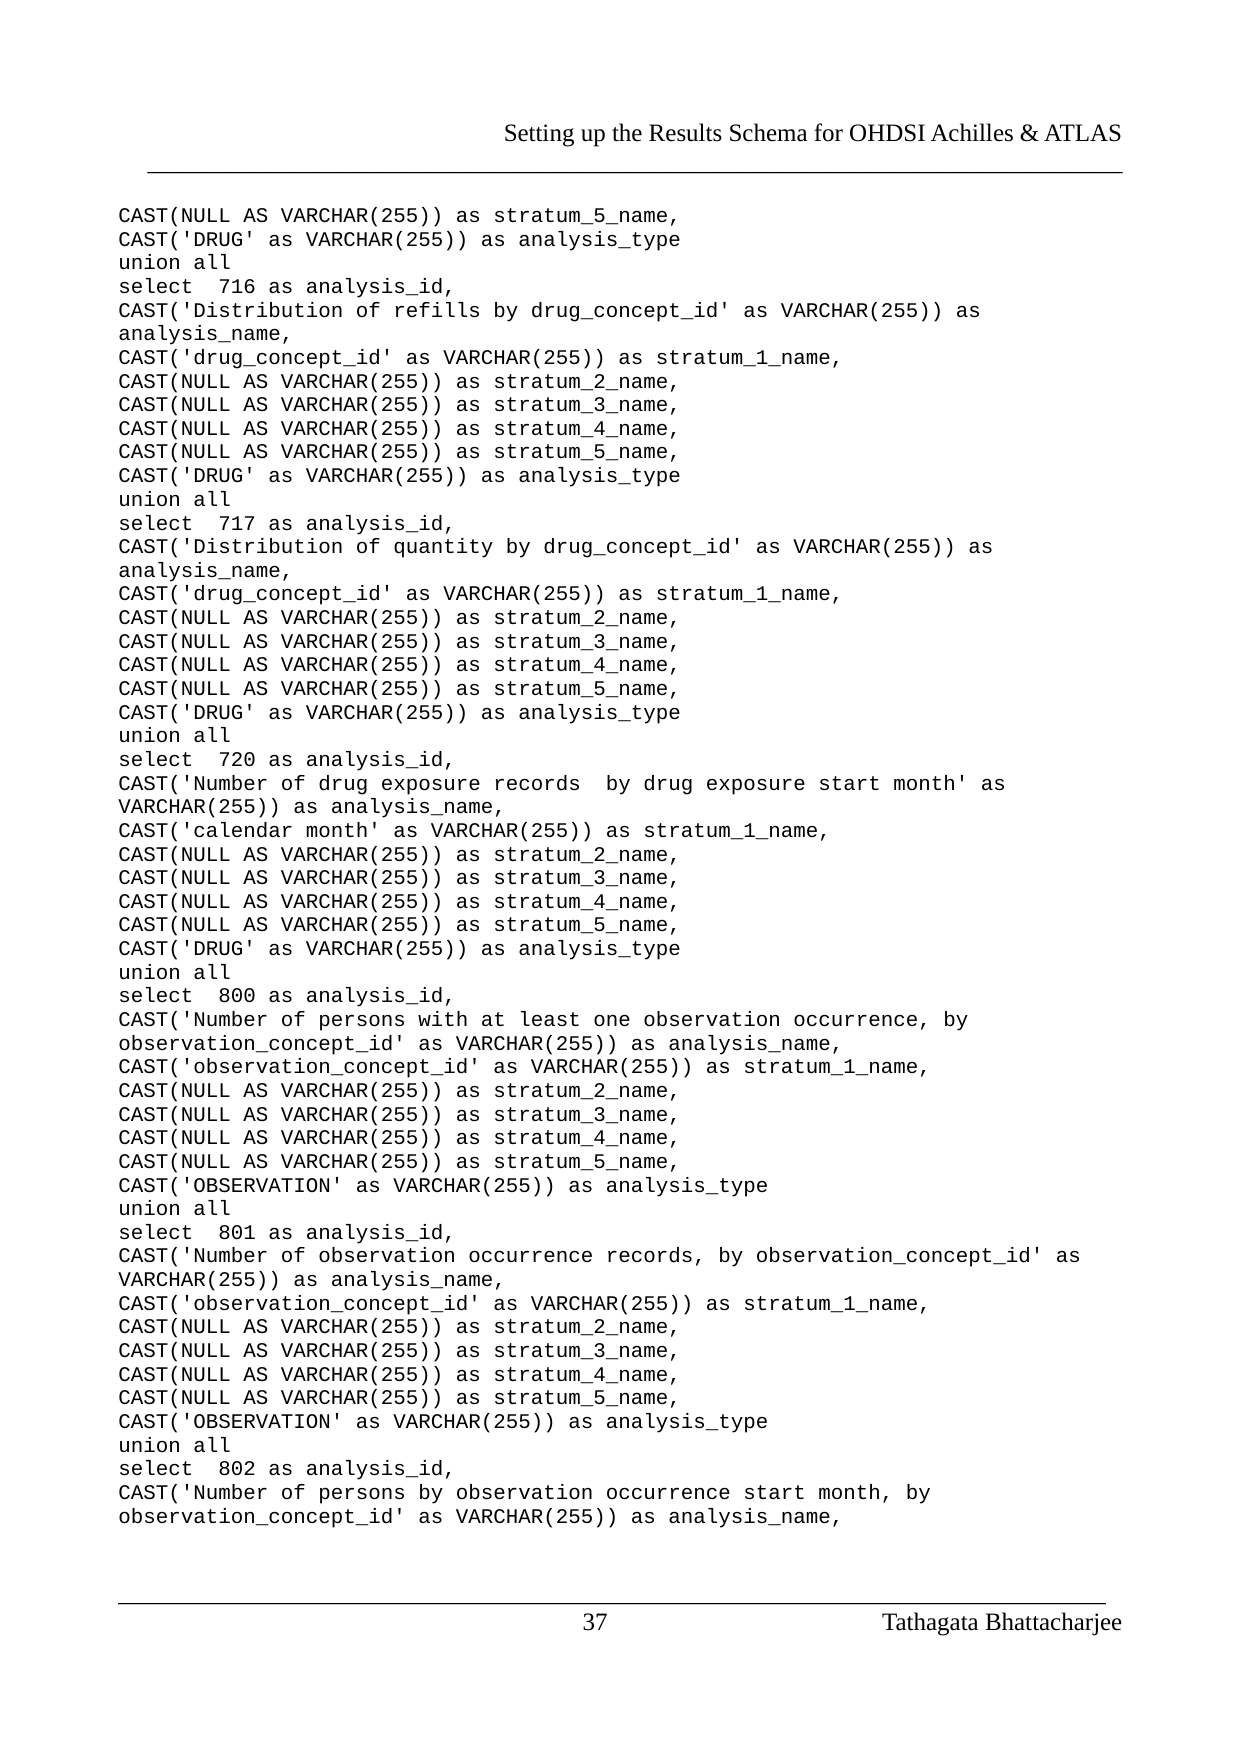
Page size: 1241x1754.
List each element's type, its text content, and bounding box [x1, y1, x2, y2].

text select 802 as analysis_id, [118, 1458, 1122, 1482]
text CAST('calendar month' as VARCHAR(255)) as stratum_1_name, [118, 820, 1122, 843]
text CAST(NULL AS VARCHAR(255)) as stratum_4_name, [118, 1364, 1122, 1387]
text CAST(NULL AS VARCHAR(255)) as stratum_2_name, [118, 371, 1122, 394]
text CAST(NULL AS VARCHAR(255)) as stratum_5_name, [118, 1387, 1122, 1411]
text CAST('DRUG' as VARCHAR(255)) as analysis_type [118, 465, 1122, 489]
text CAST('Distribution of quantity by drug_concept_id' as VARCHAR(255)) as analysis_name, [118, 536, 1122, 583]
text select 801 as analysis_id, [118, 1222, 1122, 1246]
text CAST(NULL AS VARCHAR(255)) as stratum_2_name, [118, 843, 1122, 867]
text CAST(NULL AS VARCHAR(255)) as stratum_3_name, [118, 631, 1122, 654]
text CAST('Number of drug exposure records by drug exposure start month' as VARCHAR(255)) as analysis_name, [118, 773, 1122, 820]
text CAST('OBSERVATION' as VARCHAR(255)) as analysis_type [118, 1411, 1122, 1435]
text union all [118, 1198, 1122, 1222]
text CAST('DRUG' as VARCHAR(255)) as analysis_type [118, 229, 1122, 252]
text CAST('DRUG' as VARCHAR(255)) as analysis_type [118, 938, 1122, 962]
text union all [118, 1435, 1122, 1458]
text select 800 as analysis_id, [118, 985, 1122, 1009]
text CAST(NULL AS VARCHAR(255)) as stratum_3_name, [118, 394, 1122, 418]
text CAST('Distribution of refills by drug_concept_id' as VARCHAR(255)) as analysis_name, [118, 300, 1122, 347]
text CAST('Number of persons with at least one observation occurrence, by observation_concept_id' as VARCHAR(255)) as analysis_name, [118, 1009, 1122, 1056]
text CAST(NULL AS VARCHAR(255)) as stratum_5_name, [118, 205, 1122, 229]
text CAST('OBSERVATION' as VARCHAR(255)) as analysis_type [118, 1174, 1122, 1198]
text CAST(NULL AS VARCHAR(255)) as stratum_3_name, [118, 1340, 1122, 1364]
text CAST(NULL AS VARCHAR(255)) as stratum_3_name, [118, 867, 1122, 891]
text select 717 as analysis_id, [118, 512, 1122, 536]
text CAST(NULL AS VARCHAR(255)) as stratum_4_name, [118, 1127, 1122, 1151]
text CAST('drug_concept_id' as VARCHAR(255)) as stratum_1_name, [118, 347, 1122, 371]
text select 716 as analysis_id, [118, 276, 1122, 300]
text union all [118, 725, 1122, 749]
text CAST(NULL AS VARCHAR(255)) as stratum_2_name, [118, 1080, 1122, 1104]
text CAST(NULL AS VARCHAR(255)) as stratum_5_name, [118, 678, 1122, 702]
text union all [118, 962, 1122, 985]
text union all [118, 489, 1122, 512]
text CAST(NULL AS VARCHAR(255)) as stratum_5_name, [118, 1151, 1122, 1174]
text select 720 as analysis_id, [118, 749, 1122, 773]
text CAST(NULL AS VARCHAR(255)) as stratum_4_name, [118, 891, 1122, 914]
text CAST('Number of observation occurrence records, by observation_concept_id' as VARCHAR(255)) as analysis_name, [118, 1246, 1122, 1293]
text CAST('Number of persons by observation occurrence start month, by observation_concept_id' as VARCHAR(255)) as analysis_name, [118, 1482, 1122, 1529]
text CAST(NULL AS VARCHAR(255)) as stratum_4_name, [118, 418, 1122, 442]
text CAST(NULL AS VARCHAR(255)) as stratum_5_name, [118, 442, 1122, 465]
text CAST('drug_concept_id' as VARCHAR(255)) as stratum_1_name, [118, 583, 1122, 607]
text CAST(NULL AS VARCHAR(255)) as stratum_3_name, [118, 1104, 1122, 1127]
text union all [118, 252, 1122, 276]
text CAST(NULL AS VARCHAR(255)) as stratum_2_name, [118, 1316, 1122, 1340]
text CAST(NULL AS VARCHAR(255)) as stratum_2_name, [118, 607, 1122, 631]
text CAST('DRUG' as VARCHAR(255)) as analysis_type [118, 702, 1122, 725]
text CAST('observation_concept_id' as VARCHAR(255)) as stratum_1_name, [118, 1293, 1122, 1316]
text CAST(NULL AS VARCHAR(255)) as stratum_4_name, [118, 654, 1122, 678]
text CAST(NULL AS VARCHAR(255)) as stratum_5_name, [118, 914, 1122, 938]
text CAST('observation_concept_id' as VARCHAR(255)) as stratum_1_name, [118, 1056, 1122, 1080]
